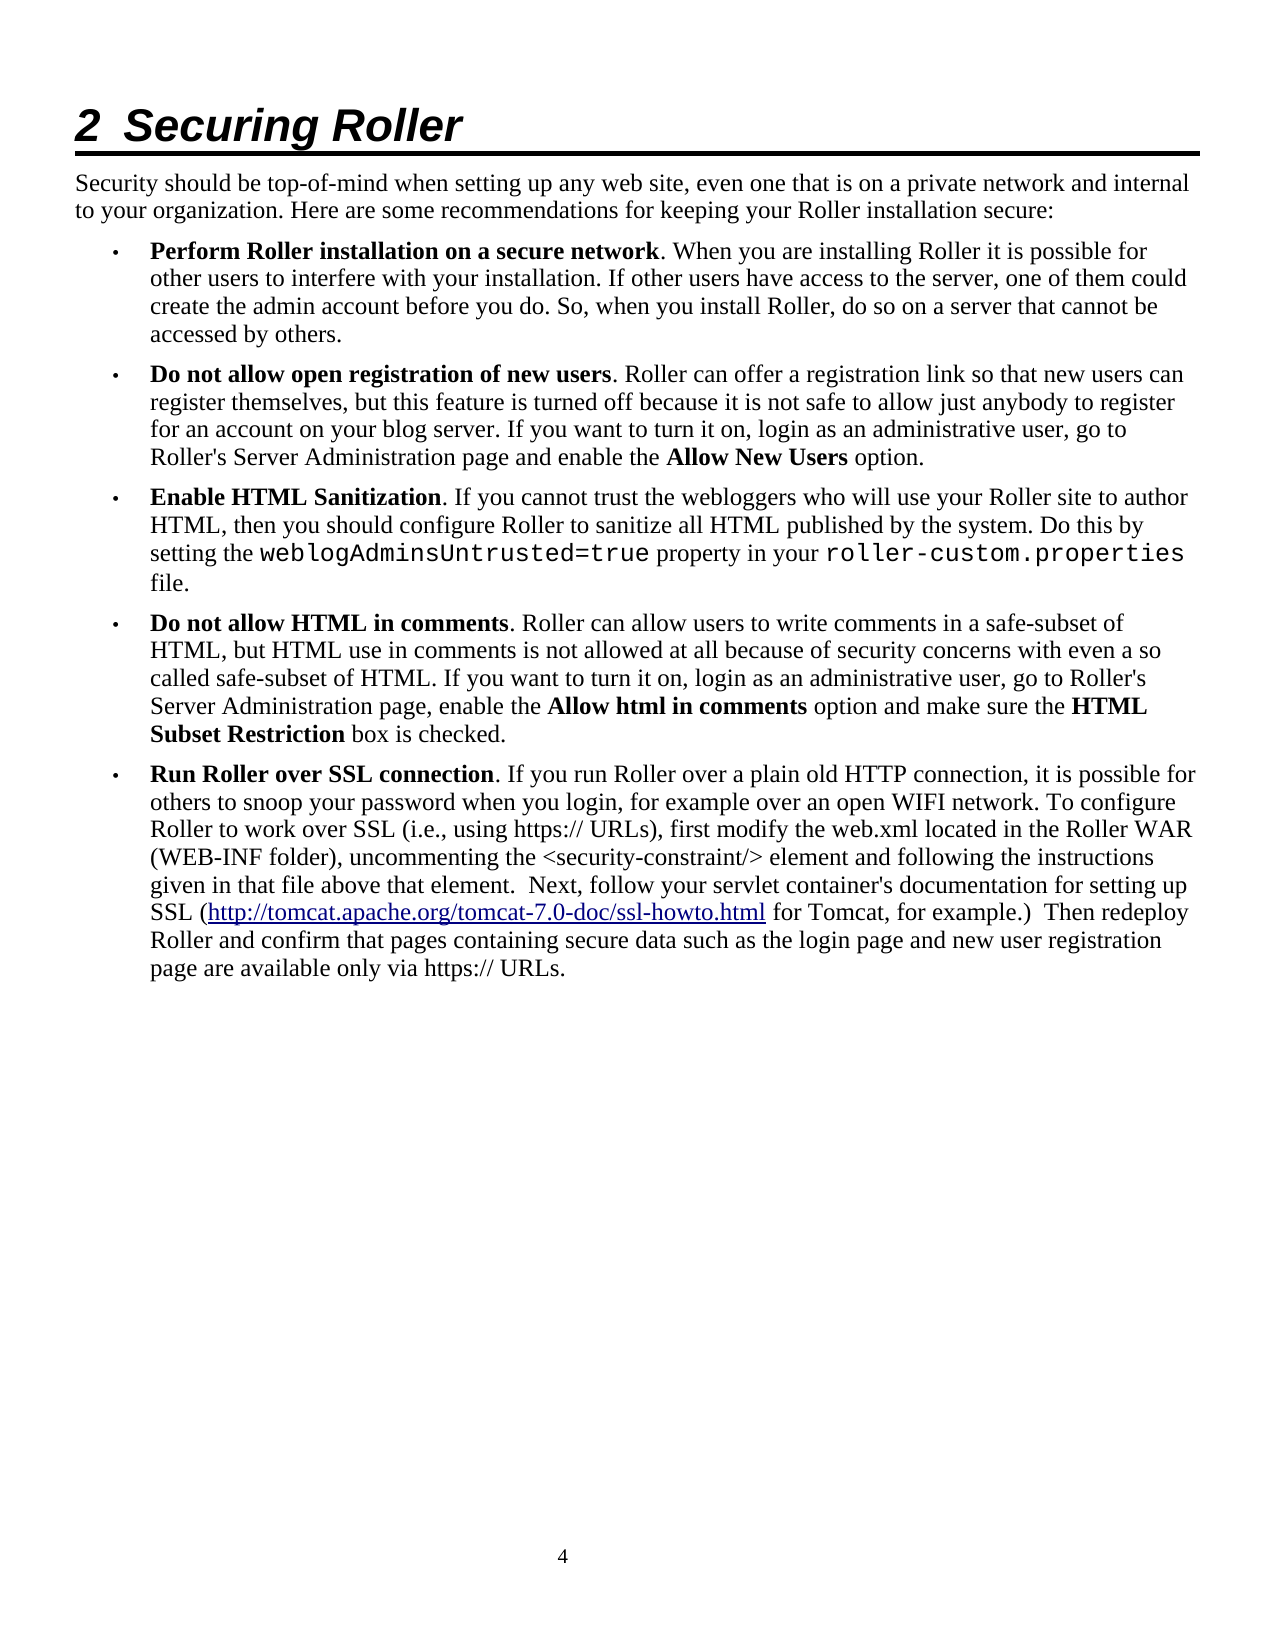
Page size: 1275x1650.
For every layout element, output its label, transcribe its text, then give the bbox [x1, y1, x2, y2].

subtitle Securing Roller [75, 100, 1200, 151]
list Do not allow HTML in comments. Roller can allow users to write comments in a safe-subset of HTML, but HTML use in comments is not allowed at all because of security concerns with even a so called safe-subset of HTML. If you want to turn it on, login as an administrative user, go to Roller's Server Administration page, enable the Allow html in comments option and make sure the HTML Subset Restriction box is checked. [112, 609, 1200, 747]
list Run Roller over SSL connection. If you run Roller over a plain old HTTP connection, it is possible for others to snoop your password when you login, for example over an open WIFI network. To configure Roller to work over SSL (i.e., using https:// URLs), first modify the web.xml located in the Roller WAR (WEB-INF folder), uncommenting the <security-constraint/> element and following the instructions given in that file above that element. Next, follow your servlet container's documentation for setting up SSL (http://tomcat.apache.org/tomcat-7.0-doc/ssl-howto.html for Tomcat, for example.) Then redeploy Roller and confirm that pages containing secure data such as the login page and new user registration page are available only via https:// URLs. [112, 760, 1200, 982]
list Perform Roller installation on a secure network. When you are installing Roller it is possible for other users to interfere with your installation. If other users have access to the server, one of them could create the admin account before you do. So, when you install Roller, do so on a server that cannot be accessed by others. [112, 237, 1200, 348]
text Security should be top-of-mind when setting up any web site, even one that is on a private network and internal to your organization. Here are some recommendations for keeping your Roller installation secure: [75, 169, 1200, 224]
list Enable HTML Sanitization. If you cannot trust the webloggers who will use your Roller site to author HTML, then you should configure Roller to sanitize all HTML published by the system. Do this by setting the weblogAdminsUntrusted=true property in your roller-custom.properties file. [112, 483, 1200, 596]
list Do not allow open registration of new users. Roller can offer a registration link so that new users can register themselves, but this feature is turned off because it is not safe to allow just anybody to register for an account on your blog server. If you want to turn it on, login as an administrative user, go to Roller's Server Administration page and enable the Allow New Users option. [112, 360, 1200, 471]
